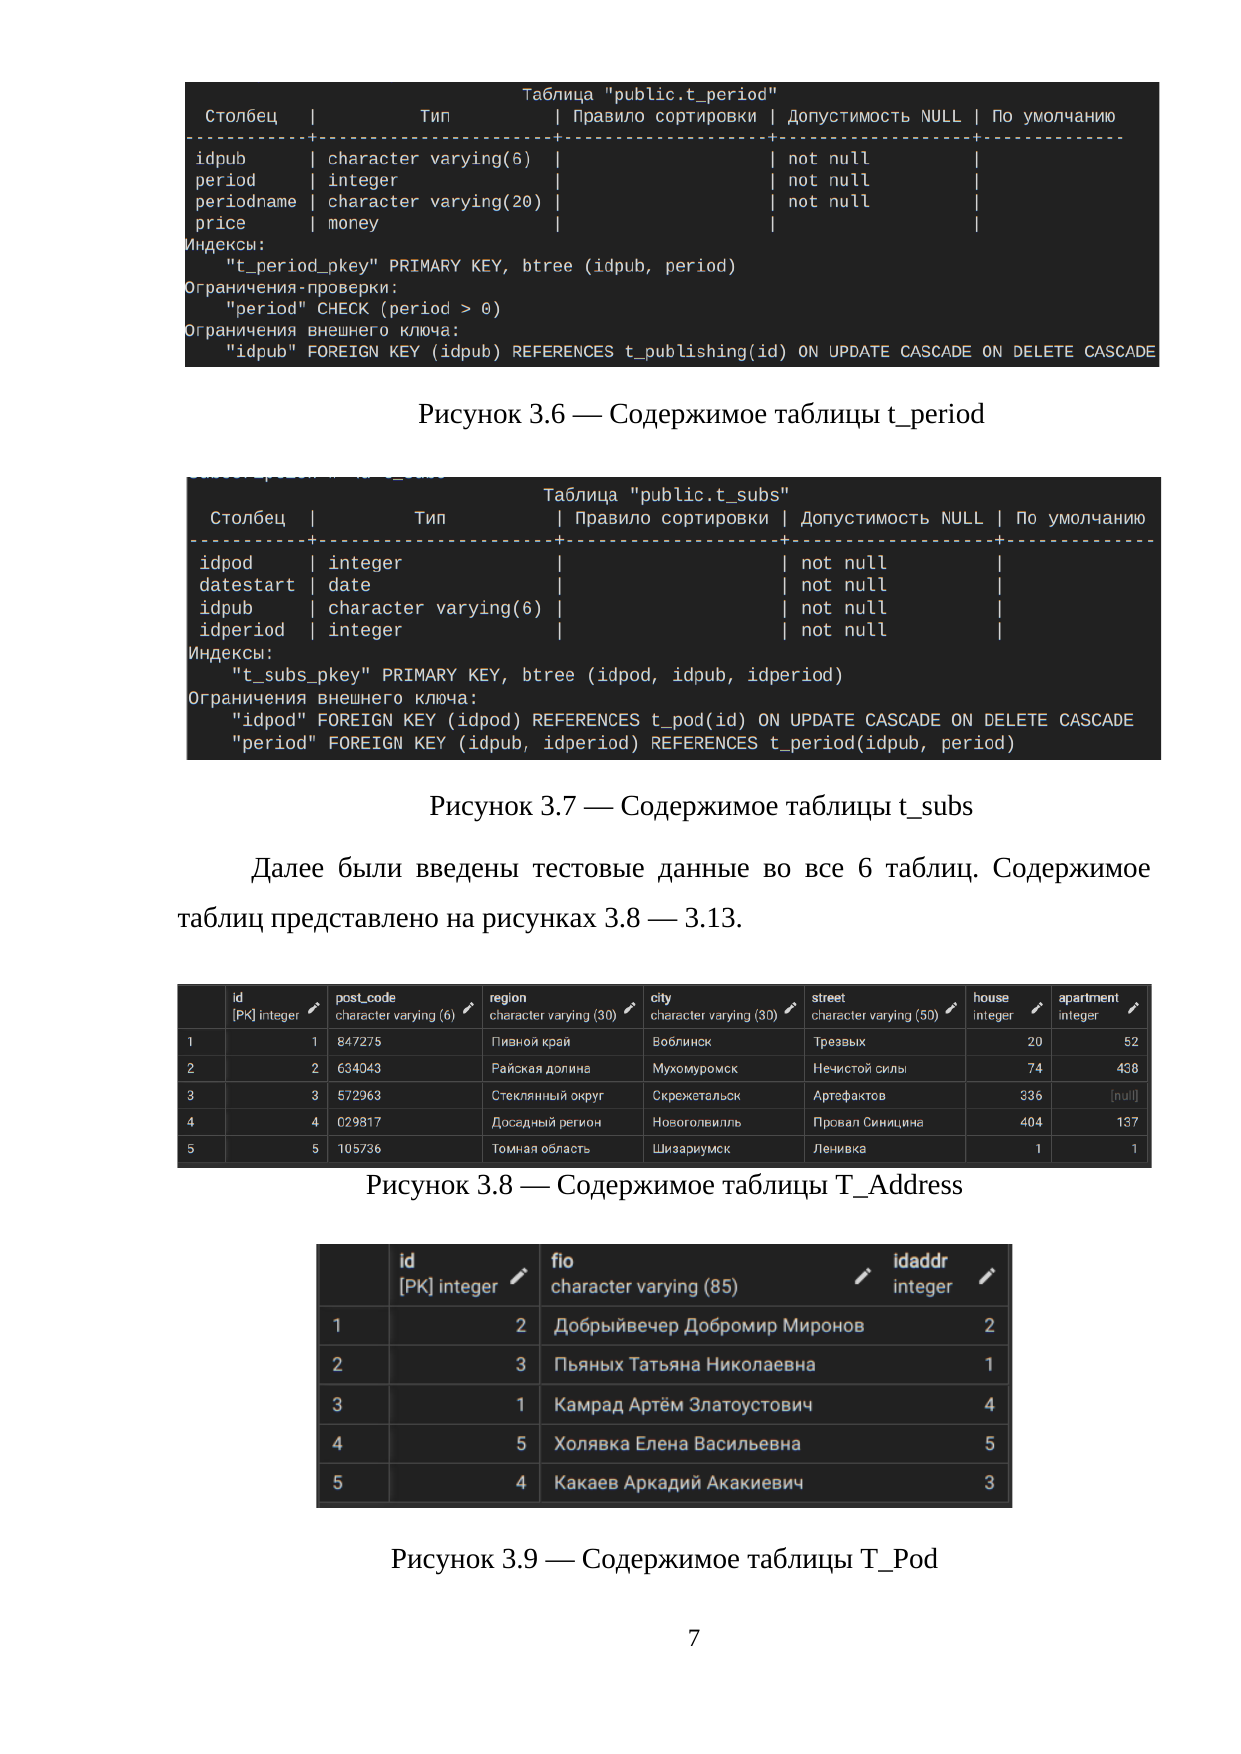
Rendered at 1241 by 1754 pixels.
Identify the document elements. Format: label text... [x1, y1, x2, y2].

text Рисунок 3.9 — Содержимое таблицы T_Pod [177, 1541, 1152, 1574]
text Рисунок 3.7 — Содержимое таблицы t_subs [177, 788, 1152, 821]
picture [185, 82, 1160, 367]
picture [186, 477, 1162, 760]
text Далее были введены тестовые данные во все 6 таблиц. Содержимое таблиц представлено на рисунках 3.8 — 3.13. [177, 850, 1152, 934]
picture [316, 1244, 1013, 1508]
text Рисунок 3.6 — Содержимое таблицы t_period [177, 396, 1152, 429]
picture [177, 984, 1152, 1168]
text Рисунок 3.8 — Содержимое таблицы T_Address [177, 1168, 1152, 1201]
